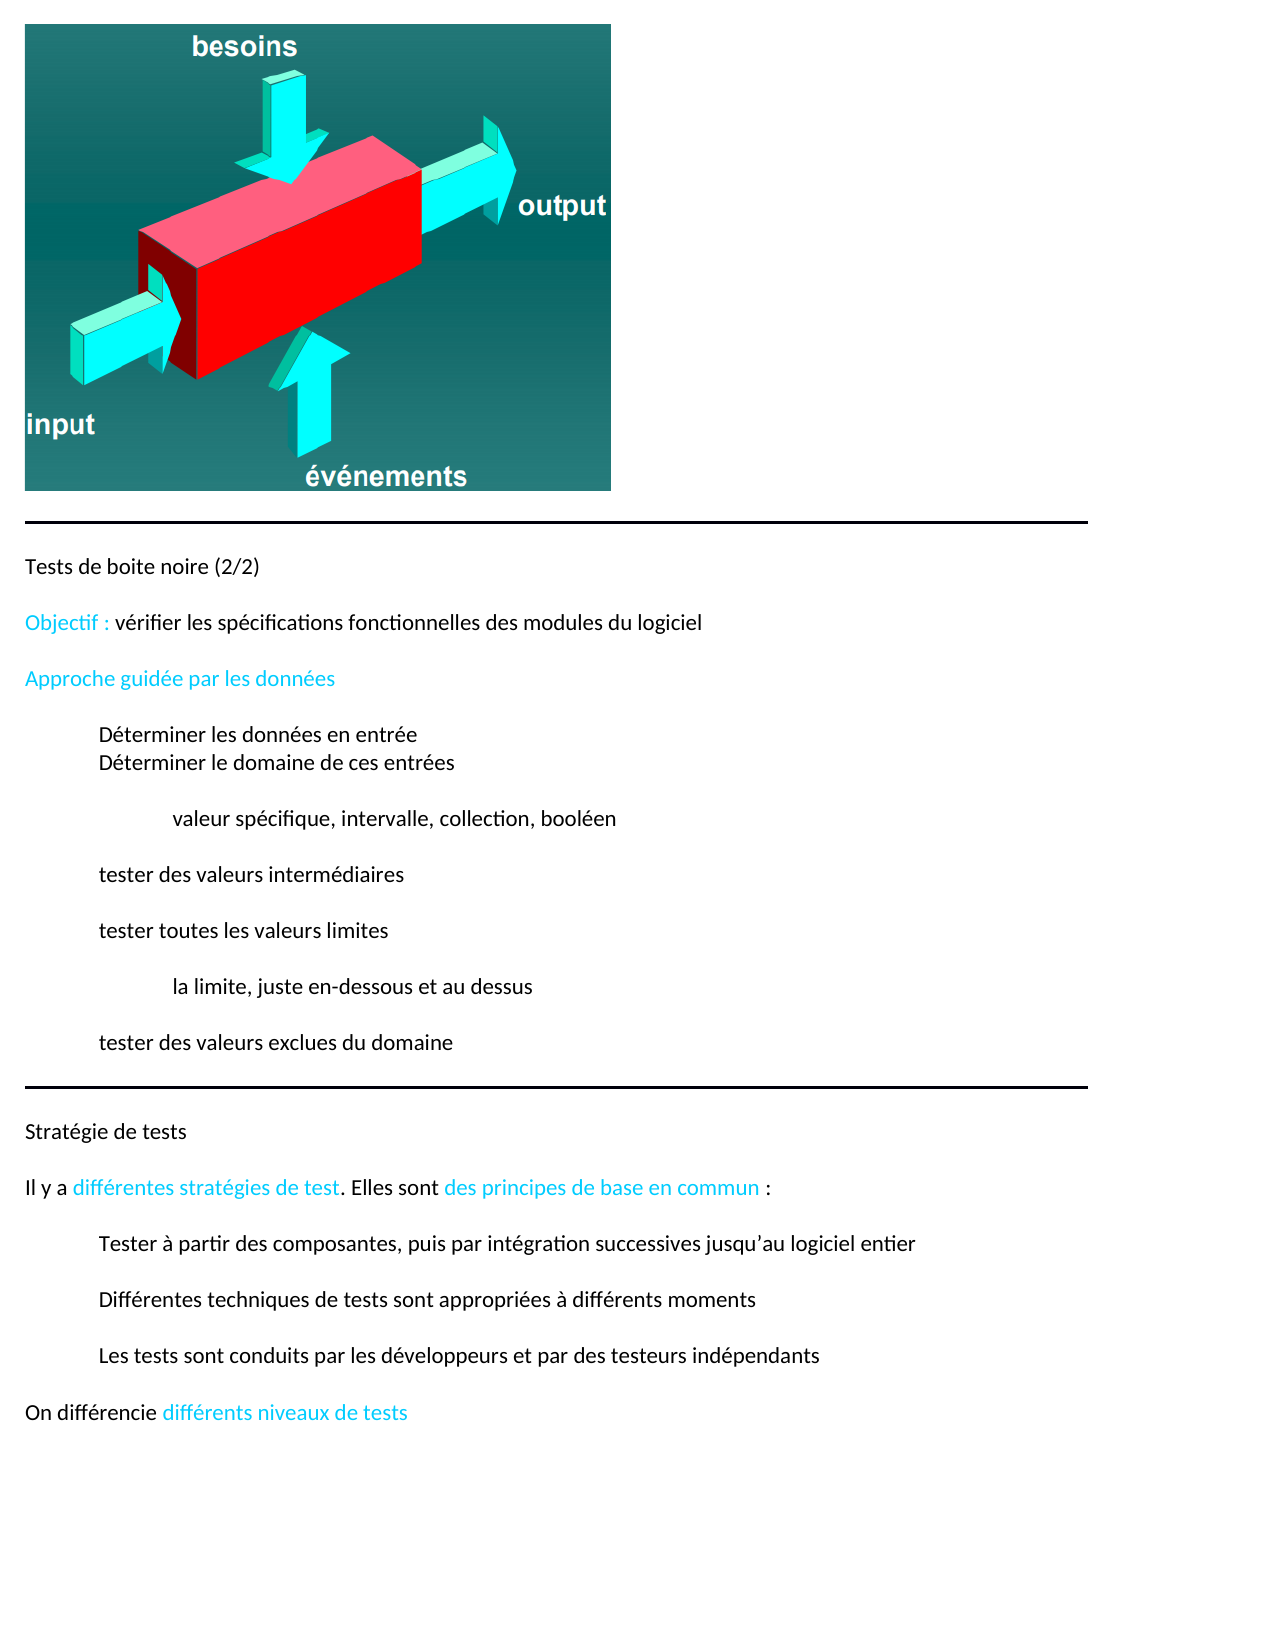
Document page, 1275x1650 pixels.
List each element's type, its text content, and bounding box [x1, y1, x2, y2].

text Tests de boite noire (2/2) [25, 552, 1088, 580]
text tester des valeurs intermédiaires [25, 860, 1088, 888]
text Différentes techniques de tests sont appropriées à différents moments [25, 1286, 1088, 1314]
text Il y a différentes stratégies de test. Elles sont des principes de base en commun : [25, 1173, 1088, 1202]
text tester toutes les valeurs limites [25, 916, 1088, 944]
text Les tests sont conduits par les développeurs et par des testeurs indépendants [25, 1342, 1088, 1370]
text Approche guidée par les données [25, 664, 1088, 692]
text Tester à partir des composantes, puis par intégration successives jusqu’au logiciel entier [25, 1229, 1088, 1258]
text Objectif : vérifier les spécifications fonctionnelles des modules du logiciel [25, 608, 1088, 636]
text On différencie différents niveaux de tests [25, 1398, 1088, 1426]
text la limite, juste en-dessous et au dessus [25, 972, 1088, 1000]
text tester des valeurs exclues du domaine [25, 1028, 1088, 1056]
text Déterminer le domaine de ces entrées [25, 748, 1088, 776]
text valeur spécifique, intervalle, collection, booléen [25, 804, 1088, 832]
text Stratégie de tests [25, 1117, 1088, 1146]
text Déterminer les données en entrée [25, 720, 1088, 748]
picture [24, 24, 611, 491]
